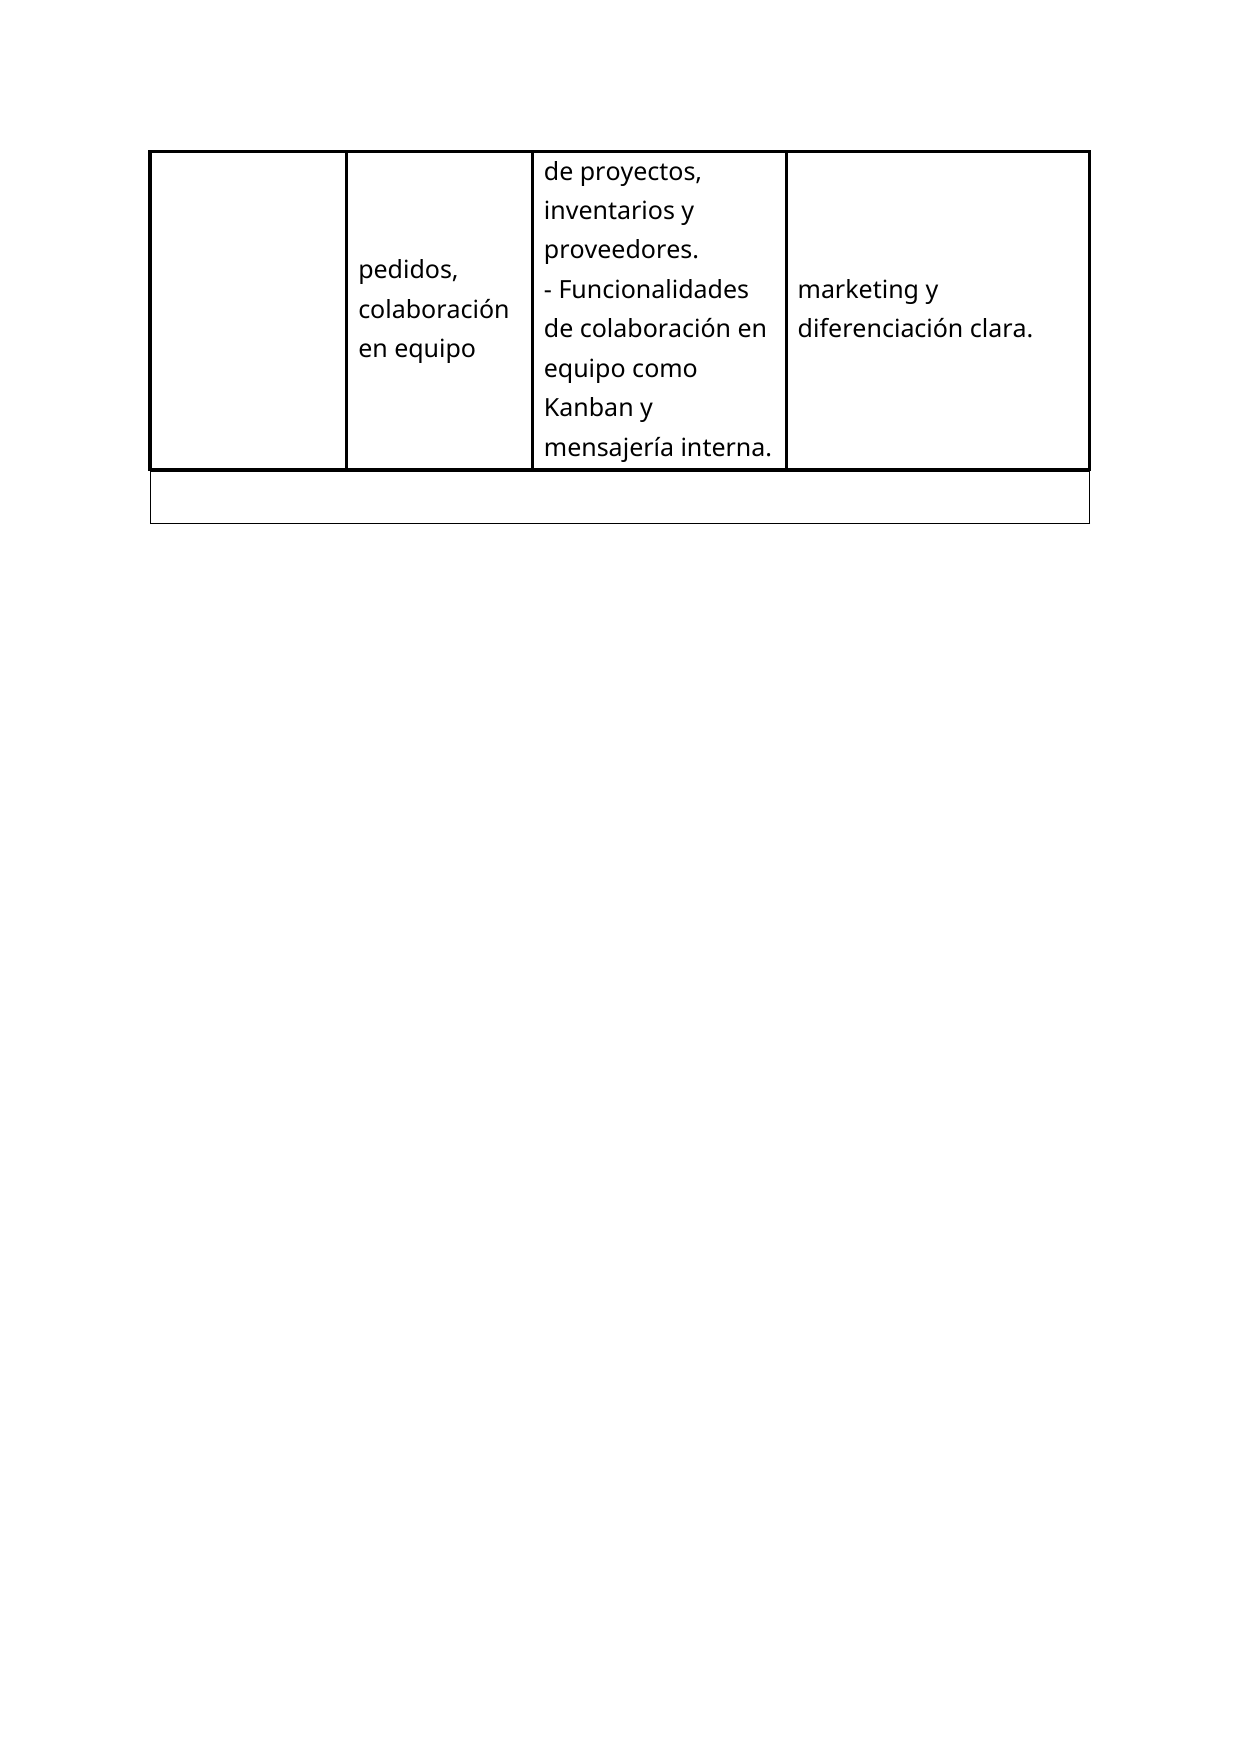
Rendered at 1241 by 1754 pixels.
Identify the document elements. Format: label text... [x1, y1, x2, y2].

table_cell pedidos, colaboración en equipo [348, 153, 531, 468]
table_cell marketing y diferenciación clara. [788, 153, 1088, 468]
table_cell [152, 153, 345, 468]
table_cell de proyectos, inventarios y proveedores. - Funcionalidades de colaboración en equipo como Kanban y mensajería interna. [534, 153, 785, 468]
